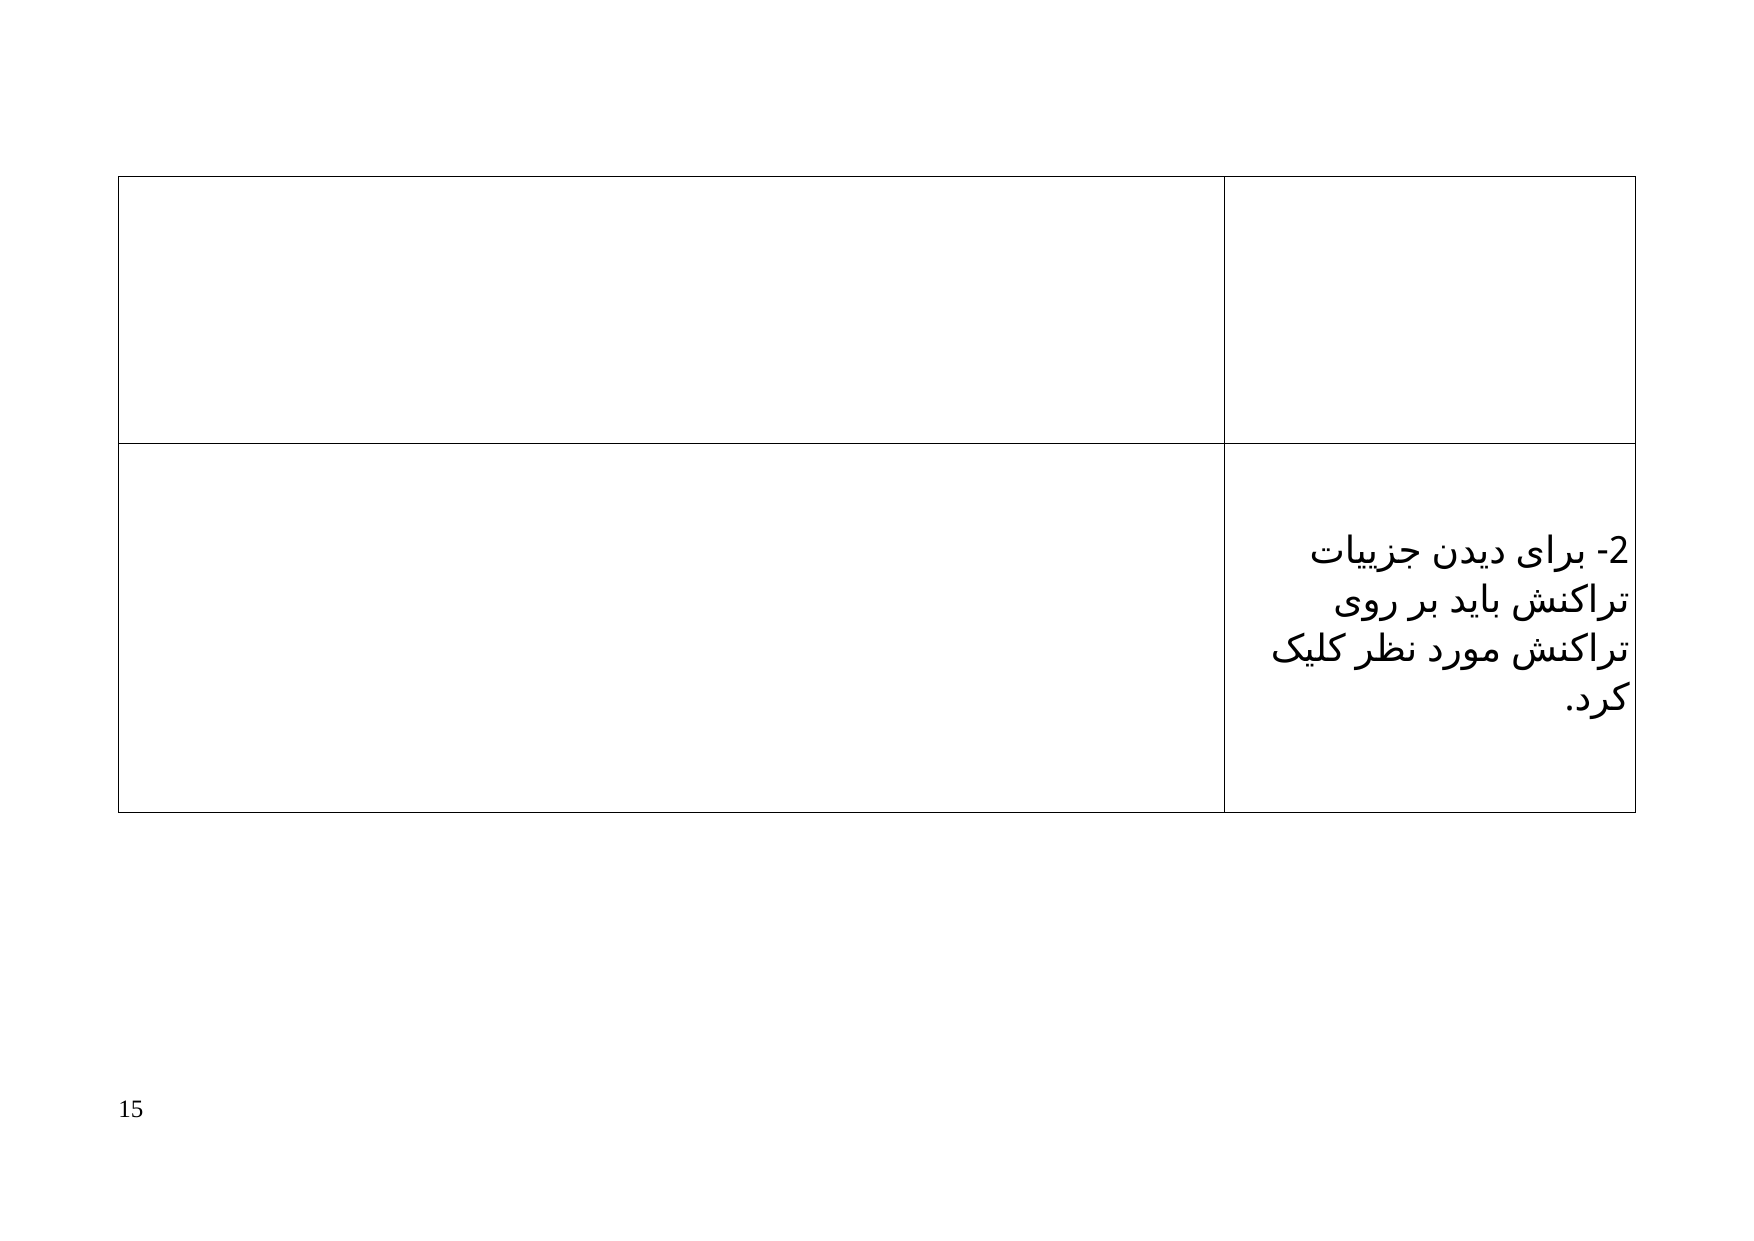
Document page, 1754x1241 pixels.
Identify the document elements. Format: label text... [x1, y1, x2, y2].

table_cell [119, 177, 1224, 443]
table_cell 2- برای دیدن جزییات تراکنش باید بر روی تراکنش مورد نظر کلیک کرد. [1225, 444, 1635, 812]
table_cell [119, 444, 1224, 812]
table_cell [1225, 177, 1635, 443]
